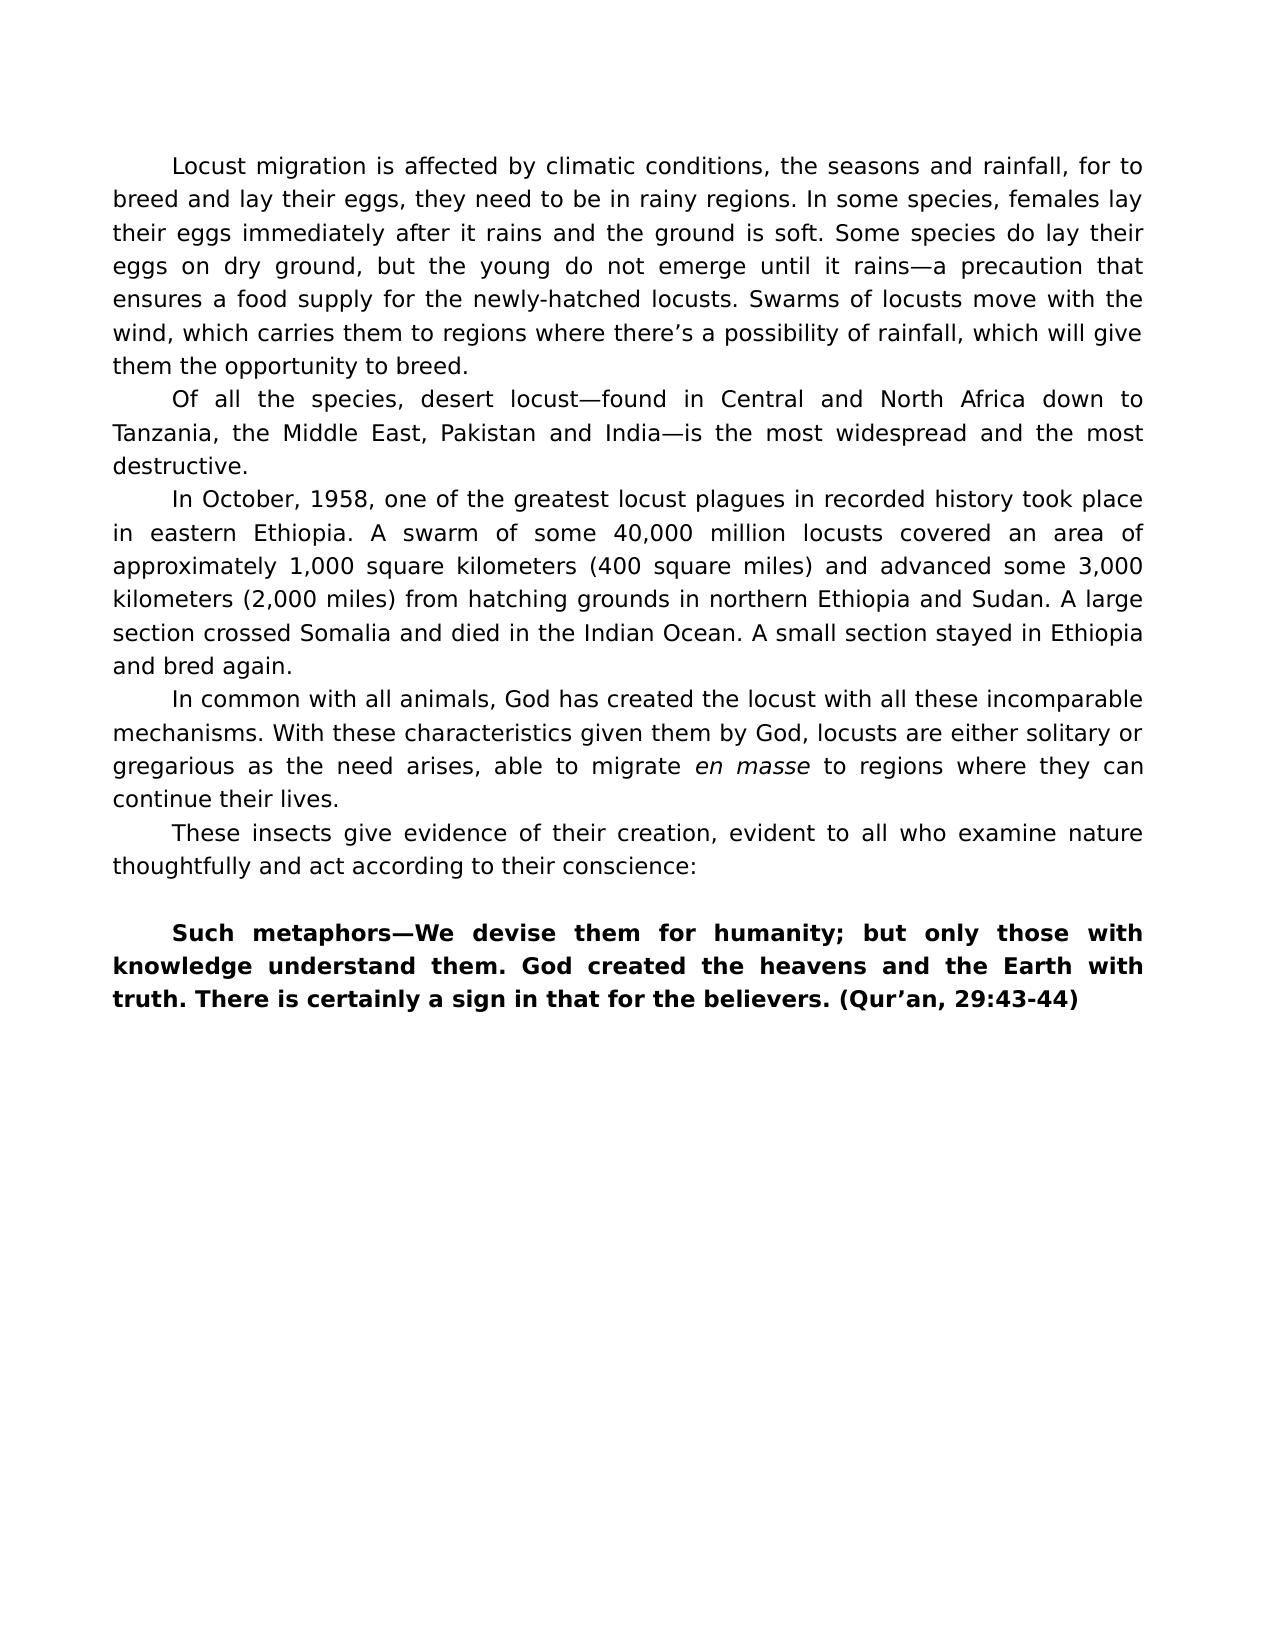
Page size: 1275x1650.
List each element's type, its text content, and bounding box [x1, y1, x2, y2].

text Of all the species, desert locust—found in Central and North Africa down to Tanzania, the Middle East, Pakistan and India—is the most widespread and the most destructive. [112, 381, 1145, 481]
text These insects give evidence of their creation, evident to all who examine nature thoughtfully and act according to their conscience: [112, 814, 1145, 881]
text In common with all animals, God has created the locust with all these incomparable mechanisms. With these characteristics given them by God, locusts are either solitary or gregarious as the need arises, able to migrate en masse to regions where they can continue their lives. [112, 681, 1145, 814]
text Such metaphors—We devise them for humanity; but only those with knowledge understand them. God created the heavens and the Earth with truth. There is certainly a sign in that for the believers. (Qur’an, 29:43-44) [112, 914, 1145, 1014]
text In October, 1958, one of the greatest locust plagues in recorded history took place in eastern Ethiopia. A swarm of some 40,000 million locusts covered an area of approximately 1,000 square kilometers (400 square miles) and advanced some 3,000 kilometers (2,000 miles) from hatching grounds in northern Ethiopia and Sudan. A large section crossed Somalia and died in the Indian Ocean. A small section stayed in Ethiopia and bred again. [112, 481, 1145, 681]
text Locust migration is affected by climatic conditions, the seasons and rainfall, for to breed and lay their eggs, they need to be in rainy regions. In some species, females lay their eggs immediately after it rains and the ground is soft. Some species do lay their eggs on dry ground, but the young do not emerge until it rains—a precaution that ensures a food supply for the newly-hatched locusts. Swarms of locusts move with the wind, which carries them to regions where there’s a possibility of rainfall, which will give them the opportunity to breed. [112, 148, 1145, 381]
